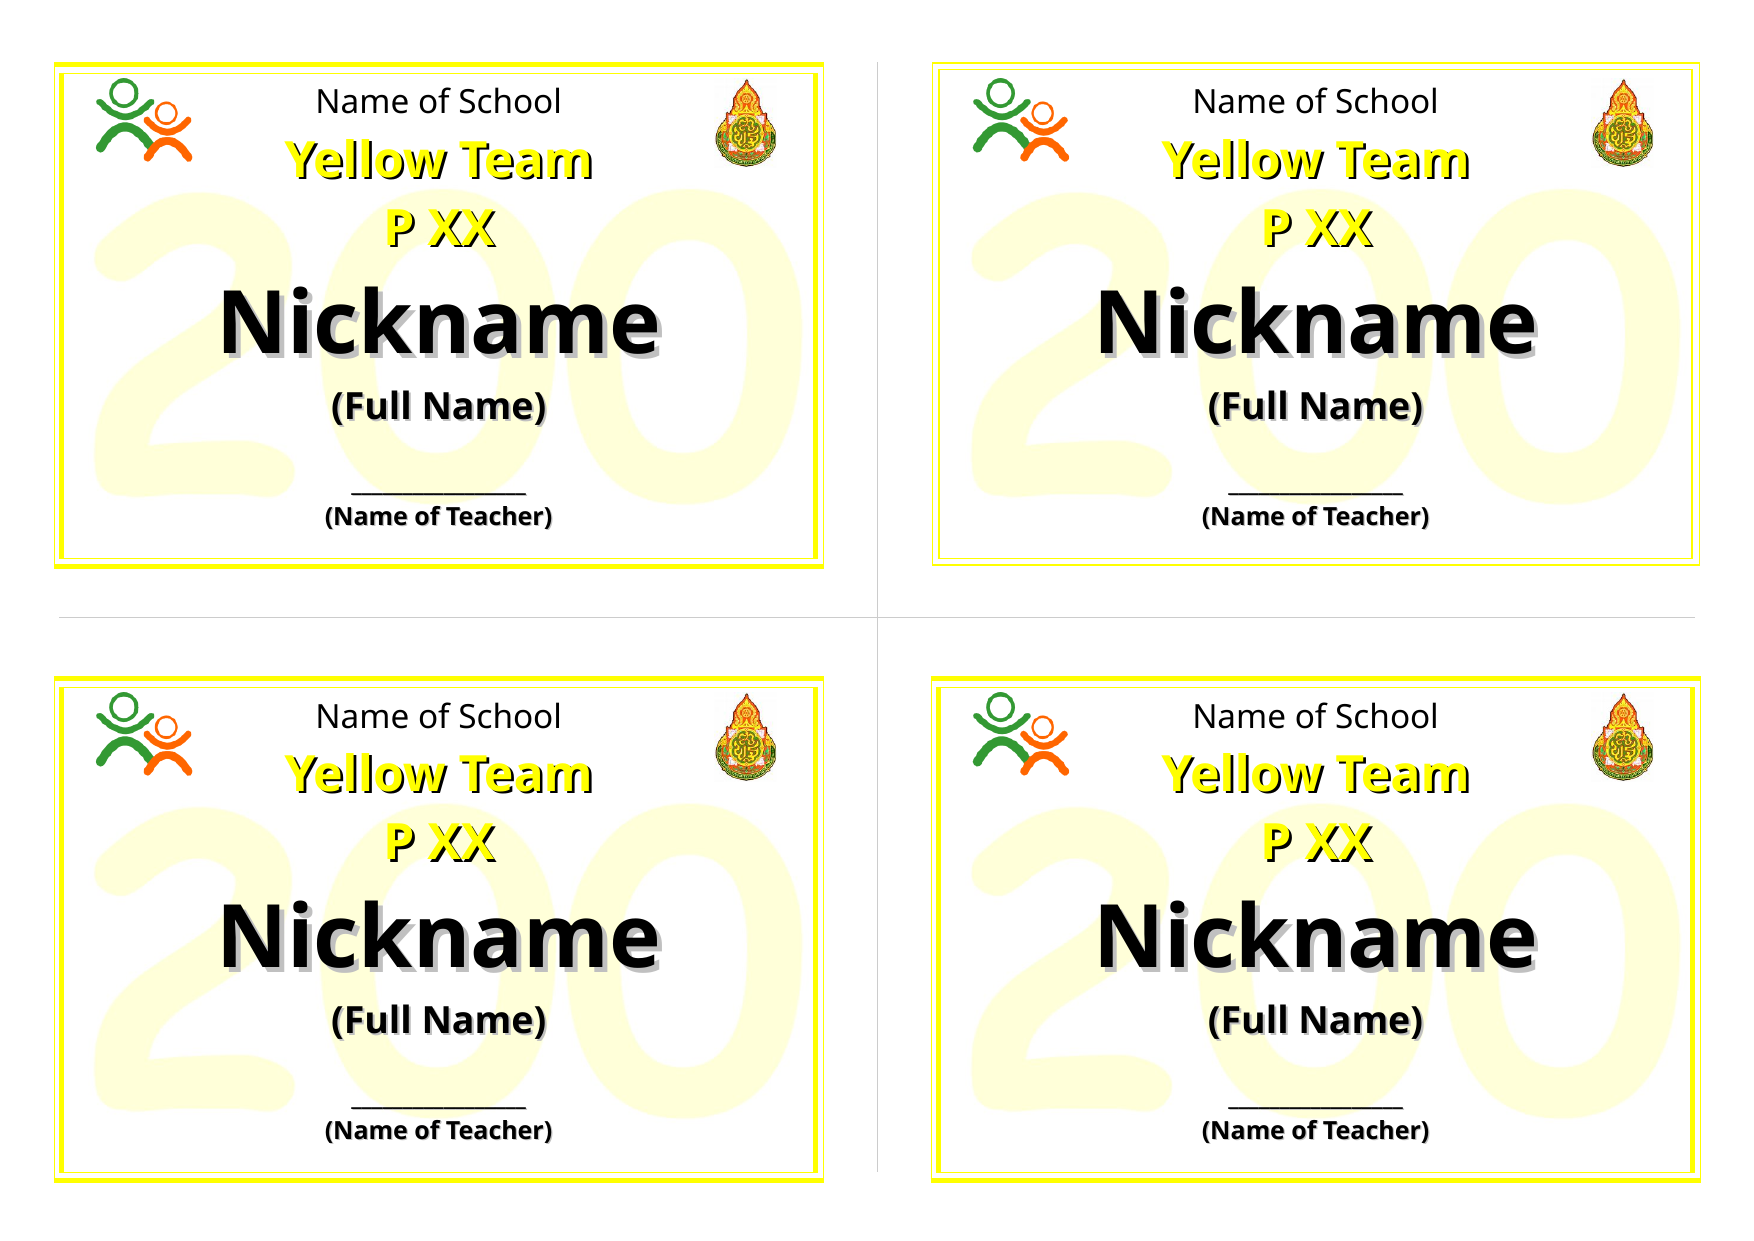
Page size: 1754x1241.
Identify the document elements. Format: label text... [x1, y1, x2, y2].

picture [64, 692, 223, 782]
table_cell [818, 618, 877, 676]
picture [64, 78, 223, 168]
table_cell [818, 558, 877, 617]
table_header Name of School Yellow Team P XX Nickname (Full Name) _________________ (Name of Teacher) [64, 168, 813, 558]
table_cell [878, 676, 931, 1172]
table_header Name of School Yellow Team P XX Nickname (Full Name) _________________ (Name of Teacher) [940, 168, 1691, 558]
table_cell Name of School Yellow Team P XX Nickname (Full Name) _________________ (Name of Teacher) [941, 693, 1690, 1172]
table_cell [878, 558, 936, 617]
table_cell [59, 559, 818, 564]
table_cell [818, 681, 823, 1172]
table_cell [59, 618, 818, 676]
table_header [824, 62, 877, 558]
table_header [818, 67, 823, 558]
table_header Name of School Yellow Team P XX Nickname (Full Name) _________________ (Name of Teacher) [936, 64, 1695, 167]
picture [714, 692, 777, 782]
table_cell [59, 569, 818, 617]
table_header Name of School Yellow Team P XX Nickname (Full Name) _________________ (Name of Teacher) [64, 74, 813, 167]
table_cell [936, 566, 1695, 617]
table_cell [64, 688, 813, 692]
picture [941, 78, 1100, 168]
table_header Name of School Yellow Team P XX Nickname (Full Name) _________________ (Name of Teacher) [940, 70, 1691, 167]
table_cell [936, 558, 1695, 564]
table_cell [941, 688, 1690, 692]
picture [1591, 78, 1654, 168]
picture [941, 692, 1100, 782]
table_cell [936, 681, 1695, 687]
table_header Name of School Yellow Team P XX Nickname (Full Name) _________________ (Name of Teacher) [59, 67, 818, 73]
table_cell Name of School Yellow Team P XX Nickname (Full Name) _________________ (Name of Teacher) [64, 693, 813, 1172]
table_cell [824, 676, 877, 1172]
table_header [878, 62, 932, 558]
picture [714, 78, 777, 168]
picture [1591, 692, 1654, 782]
table_cell [59, 681, 818, 687]
table_cell [936, 618, 1695, 676]
table_cell [932, 681, 936, 1172]
table_cell [878, 618, 936, 676]
